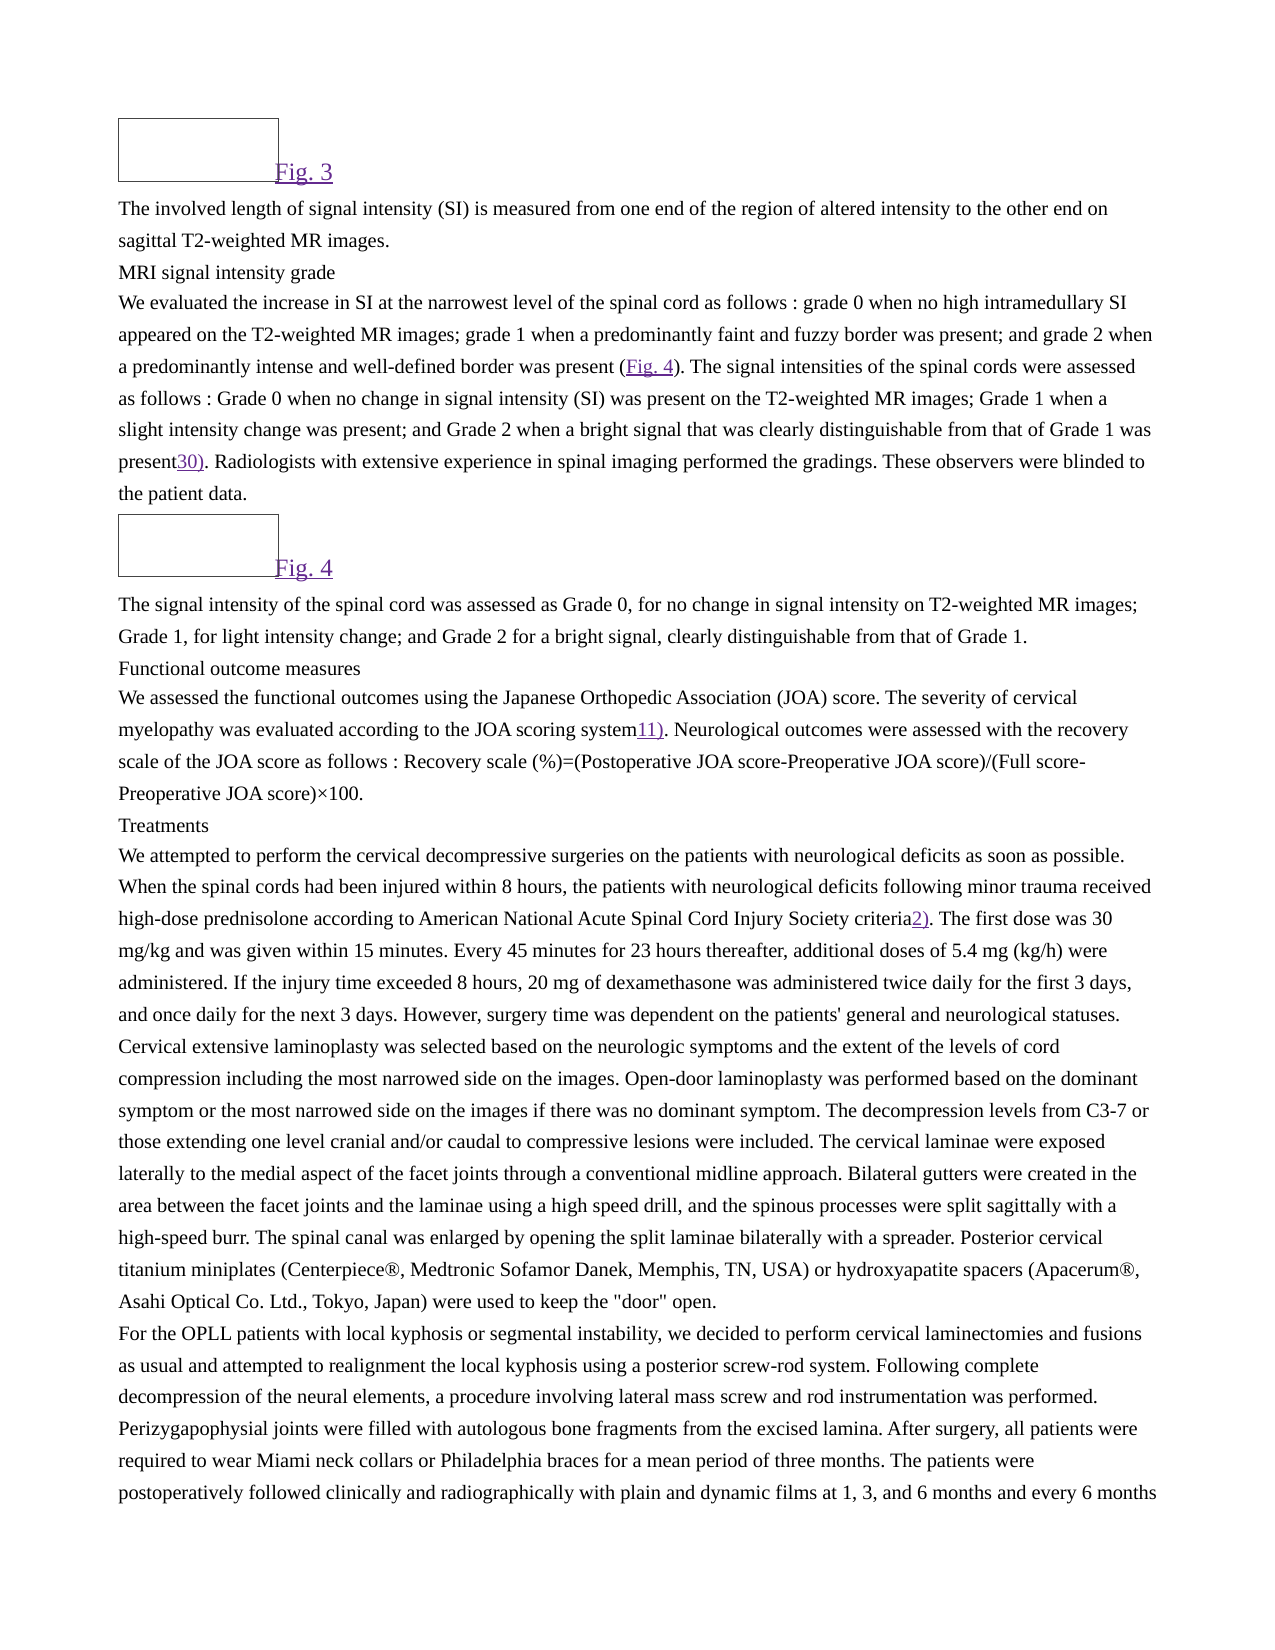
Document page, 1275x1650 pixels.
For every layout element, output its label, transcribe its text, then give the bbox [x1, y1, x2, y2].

subtitle Treatments [118, 813, 1157, 837]
text The signal intensity of the spinal cord was assessed as Grade 0, for no change in signal intensity on T2-weighted MR images; Grade 1, for light intensity change; and Grade 2 for a bright signal, clearly distinguishable from that of Grade 1. [118, 592, 1157, 647]
text We assessed the functional outcomes using the Japanese Orthopedic Association (JOA) score. The severity of cervical myelopathy was evaluated according to the JOA scoring system11). Neurological outcomes were assessed with the recovery scale of the JOA score as follows : Recovery scale (%)=(Postoperative JOA score-Preoperative JOA score)/(Full score-Preoperative JOA score)×100. [118, 686, 1157, 805]
text We attempted to perform the cervical decompressive surgeries on the patients with neurological deficits as soon as possible. When the spinal cords had been injured within 8 hours, the patients with neurological deficits following minor trauma received high-dose prednisolone according to American National Acute Spinal Cord Injury Society criteria2). The first dose was 30 mg/kg and was given within 15 minutes. Every 45 minutes for 23 hours thereafter, additional doses of 5.4 mg (kg/h) were administered. If the injury time exceeded 8 hours, 20 mg of dexamethasone was administered twice daily for the first 3 days, and once daily for the next 3 days. However, surgery time was dependent on the patients' general and neurological statuses. [118, 843, 1157, 1026]
text For the OPLL patients with local kyphosis or segmental instability, we decided to perform cervical laminectomies and fusions as usual and attempted to realignment the local kyphosis using a posterior screw-rod system. Following complete decompression of the neural elements, a procedure involving lateral mass screw and rod instrumentation was performed. Perizygapophysial joints were filled with autologous bone fragments from the excised lamina. After surgery, all patients were required to wear Miami neck collars or Philadelphia braces for a mean period of three months. The patients were postoperatively followed clinically and radiographically with plain and dynamic films at 1, 3, and 6 months and every 6 months [118, 1321, 1157, 1504]
subtitle Functional outcome measures [118, 656, 1157, 679]
text We evaluated the increase in SI at the narrowest level of the spinal cord as follows : grade 0 when no high intramedullary SI appeared on the T2-weighted MR images; grade 1 when a predominantly faint and fuzzy border was present; and grade 2 when a predominantly intense and well-defined border was present (Fig. 4). The signal intensities of the spinal cords were assessed as follows : Grade 0 when no change in signal intensity (SI) was present on the T2-weighted MR images; Grade 1 when a slight intensity change was present; and Grade 2 when a bright signal that was clearly distinguishable from that of Grade 1 was present30). Radiologists with extensive experience in spinal imaging performed the gradings. These observers were blinded to the patient data. [118, 290, 1157, 505]
text Fig. 4 [118, 553, 1157, 582]
subtitle MRI signal intensity grade [118, 261, 1157, 284]
text Cervical extensive laminoplasty was selected based on the neurologic symptoms and the extent of the levels of cord compression including the most narrowed side on the images. Open-door laminoplasty was performed based on the dominant symptom or the most narrowed side on the images if there was no dominant symptom. The decompression levels from C3-7 or those extending one level cranial and/or caudal to compressive lesions were included. The cervical laminae were exposed laterally to the medial aspect of the facet joints through a conventional midline approach. Bilateral gutters were created in the area between the facet joints and the laminae using a high speed drill, and the spinous processes were split sagittally with a high-speed burr. The spinal canal was enlarged by opening the split laminae bilaterally with a spreader. Posterior cervical titanium miniplates (Centerpiece®, Medtronic Sofamor Danek, Memphis, TN, USA) or hydroxyapatite spacers (Apacerum®, Asahi Optical Co. Ltd., Tokyo, Japan) were used to keep the "door" open. [118, 1034, 1157, 1313]
text Fig. 3 [118, 157, 1157, 186]
text The involved length of signal intensity (SI) is measured from one end of the region of altered intensity to the other end on sagittal T2-weighted MR images. [118, 197, 1157, 252]
